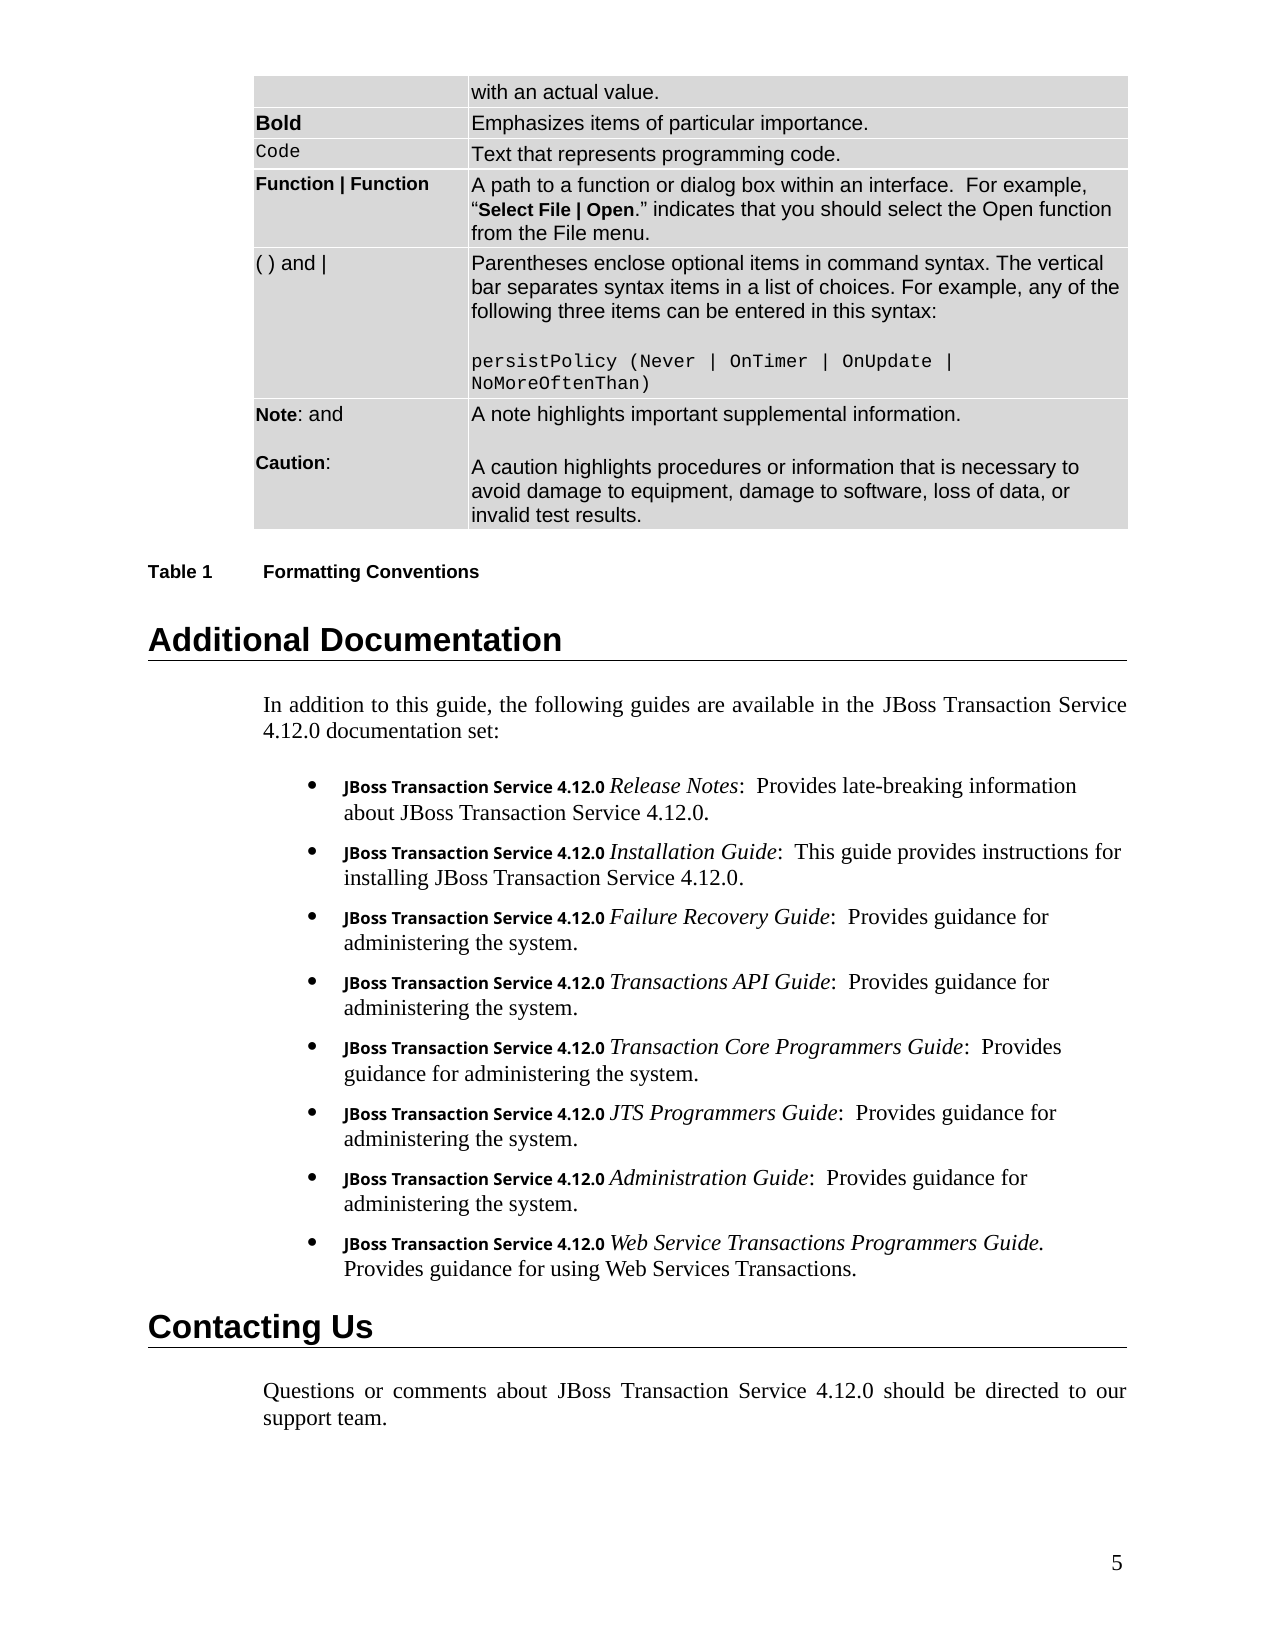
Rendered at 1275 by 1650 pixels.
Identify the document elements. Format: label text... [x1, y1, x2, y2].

table_cell A note highlights important supplemental information. A caution highlights procedures or information that is necessary to avoid damage to equipment, damage to software, loss of data, or invalid test results. [469, 399, 1128, 529]
subtitle Additional Documentation [148, 620, 1127, 660]
list JBoss Transaction Service 4.11.0 JTS Programmers Guide: Provides guidance for administering the system. [308, 1098, 1127, 1151]
subtitle Contacting Us [148, 1307, 1127, 1347]
text In addition to this guide, the following guides are available in the JBoss Transaction Service 4.11.0 documentation set: [263, 691, 1127, 743]
table_cell Parentheses enclose optional items in command syntax. The vertical bar separates syntax items in a list of choices. For example, any of the following three items can be entered in this syntax: persistPolicy (Never | OnTimer | OnUpdate | NoMoreOftenThan) [469, 248, 1128, 398]
list JBoss Transaction Service 4.11.0 Administration Guide: Provides guidance for administering the system. [308, 1164, 1127, 1216]
list JBoss Transaction Service 4.11.0 Failure Recovery Guide: Provides guidance for administering the system. [308, 903, 1127, 956]
text Questions or comments about JBoss Transaction Service 4.11.0 should be directed to our support team. [263, 1377, 1127, 1430]
table_cell A path to a function or dialog box within an interface. For example, “Select File | Open.” indicates that you should select the Open function from the File menu. [469, 170, 1128, 247]
list JBoss Transaction Service 4.11.0 Installation Guide: This guide provides instructions for installing JBoss Transaction Service 4.11.0. [308, 838, 1127, 890]
table_cell [254, 76, 468, 107]
table_cell Emphasizes items of particular importance. [469, 108, 1128, 138]
table_cell Note: and Caution: [254, 399, 468, 529]
table_cell with an actual value. [469, 76, 1128, 107]
table_cell Code [254, 139, 468, 168]
list JBoss Transaction Service 4.11.0 Web Service Transactions Programmers Guide. Provides guidance for using Web Services Transactions. [308, 1229, 1127, 1282]
list JBoss Transaction Service 4.11.0 Transaction Core Programmers Guide: Provides guidance for administering the system. [308, 1033, 1127, 1086]
table_cell Function | Function [254, 170, 468, 247]
list JBoss Transaction Service 4.11.0 Release Notes: Provides late-breaking information about JBoss Transaction Service 4.11.0. [308, 772, 1127, 825]
table_cell Bold [254, 108, 468, 138]
table_cell ( ) and | [254, 248, 468, 398]
table_cell Text that represents programming code. [469, 139, 1128, 168]
text Table 1 Formatting Conventions [148, 561, 1127, 582]
list JBoss Transaction Service 4.11.0 Transactions API Guide: Provides guidance for administering the system. [308, 968, 1127, 1021]
